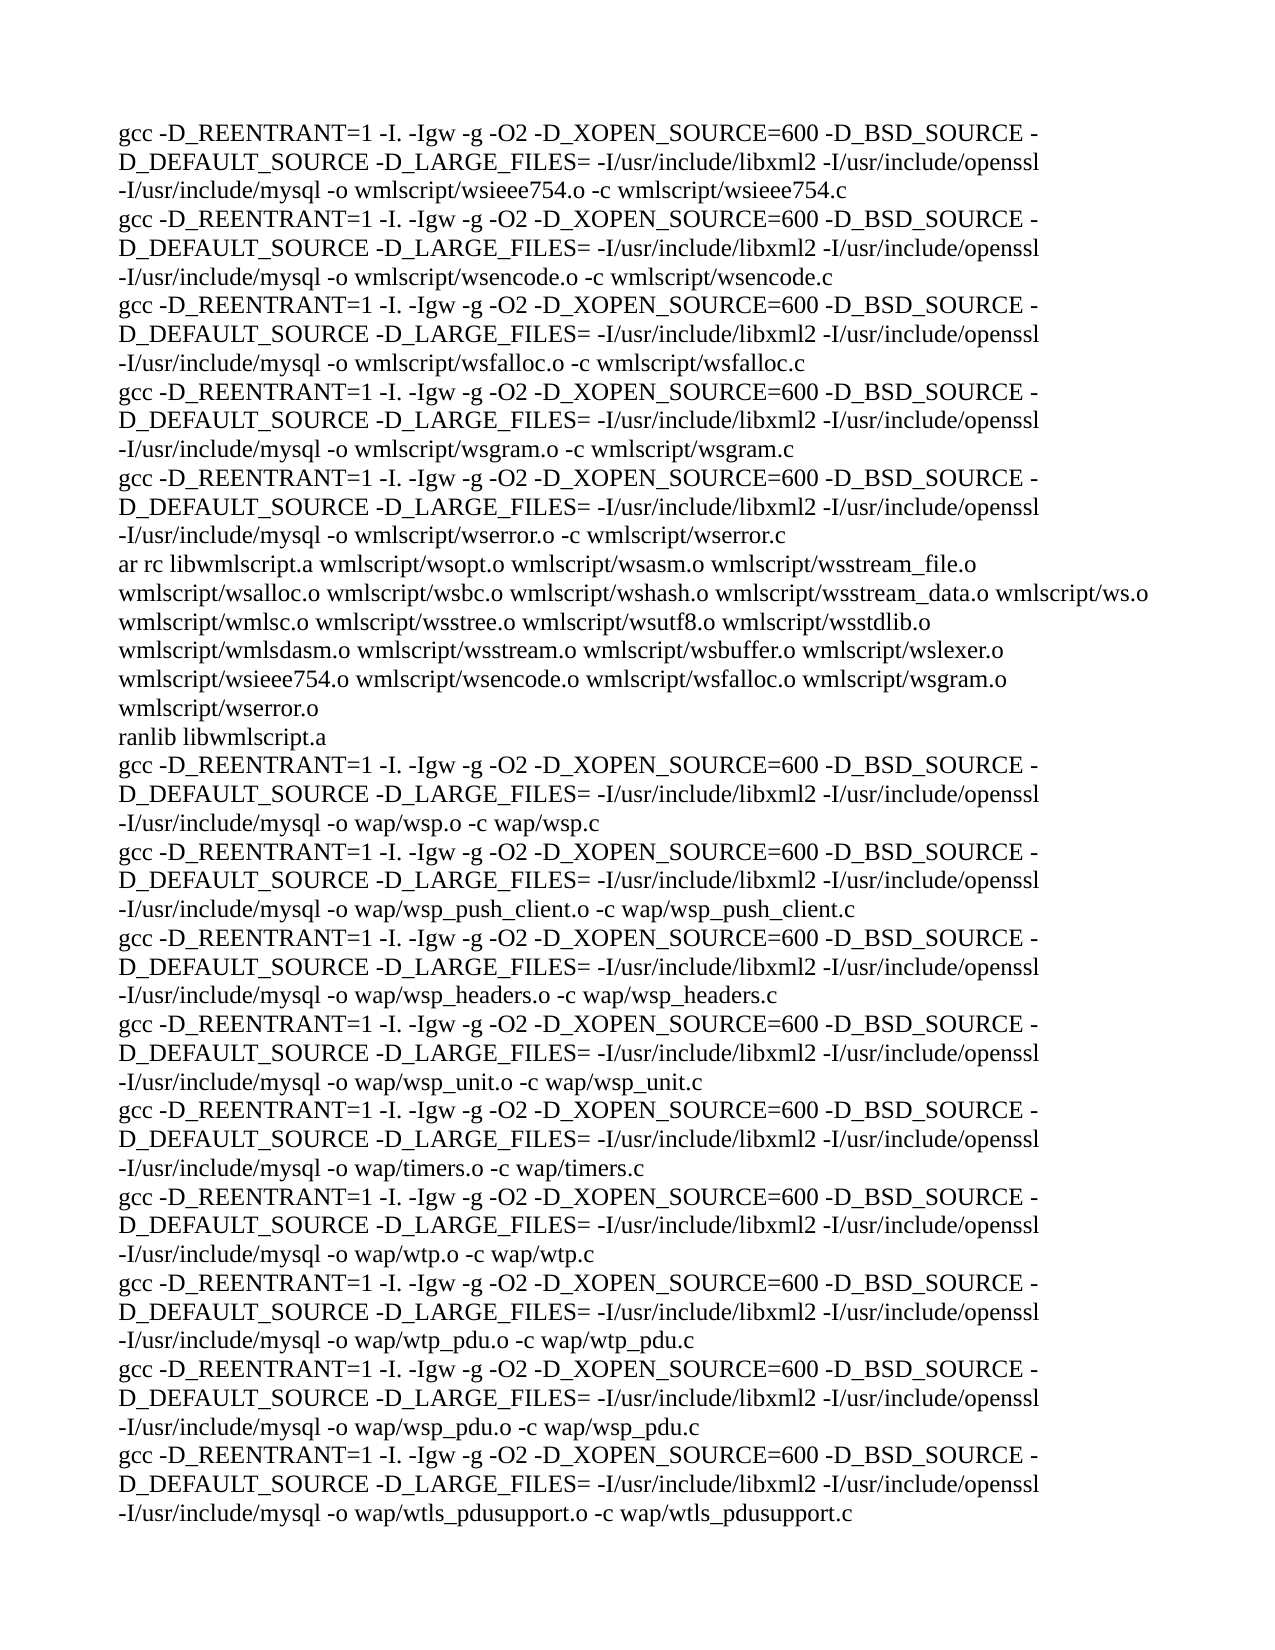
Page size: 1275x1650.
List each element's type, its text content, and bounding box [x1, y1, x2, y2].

text ranlib libwmlscript.a [118, 722, 1157, 751]
text gcc -D_REENTRANT=1 -I. -Igw -g -O2 -D_XOPEN_SOURCE=600 -D_BSD_SOURCE -D_DEFAULT_SOURCE -D_LARGE_FILES= -I/usr/include/libxml2 -I/usr/include/openssl -I/usr/include/mysql -o wmlscript/wsgram.o -c wmlscript/wsgram.c [118, 377, 1157, 463]
text gcc -D_REENTRANT=1 -I. -Igw -g -O2 -D_XOPEN_SOURCE=600 -D_BSD_SOURCE -D_DEFAULT_SOURCE -D_LARGE_FILES= -I/usr/include/libxml2 -I/usr/include/openssl -I/usr/include/mysql -o wap/wtp_pdu.o -c wap/wtp_pdu.c [118, 1268, 1157, 1354]
text gcc -D_REENTRANT=1 -I. -Igw -g -O2 -D_XOPEN_SOURCE=600 -D_BSD_SOURCE -D_DEFAULT_SOURCE -D_LARGE_FILES= -I/usr/include/libxml2 -I/usr/include/openssl -I/usr/include/mysql -o wap/wsp_push_client.o -c wap/wsp_push_client.c [118, 837, 1157, 923]
text gcc -D_REENTRANT=1 -I. -Igw -g -O2 -D_XOPEN_SOURCE=600 -D_BSD_SOURCE -D_DEFAULT_SOURCE -D_LARGE_FILES= -I/usr/include/libxml2 -I/usr/include/openssl -I/usr/include/mysql -o wap/wsp_pdu.o -c wap/wsp_pdu.c [118, 1354, 1157, 1441]
text gcc -D_REENTRANT=1 -I. -Igw -g -O2 -D_XOPEN_SOURCE=600 -D_BSD_SOURCE -D_DEFAULT_SOURCE -D_LARGE_FILES= -I/usr/include/libxml2 -I/usr/include/openssl -I/usr/include/mysql -o wmlscript/wsencode.o -c wmlscript/wsencode.c [118, 204, 1157, 291]
text ar rc libwmlscript.a wmlscript/wsopt.o wmlscript/wsasm.o wmlscript/wsstream_file.o wmlscript/wsalloc.o wmlscript/wsbc.o wmlscript/wshash.o wmlscript/wsstream_data.o wmlscript/ws.o wmlscript/wmlsc.o wmlscript/wsstree.o wmlscript/wsutf8.o wmlscript/wsstdlib.o wmlscript/wmlsdasm.o wmlscript/wsstream.o wmlscript/wsbuffer.o wmlscript/wslexer.o wmlscript/wsieee754.o wmlscript/wsencode.o wmlscript/wsfalloc.o wmlscript/wsgram.o wmlscript/wserror.o [118, 549, 1157, 722]
text gcc -D_REENTRANT=1 -I. -Igw -g -O2 -D_XOPEN_SOURCE=600 -D_BSD_SOURCE -D_DEFAULT_SOURCE -D_LARGE_FILES= -I/usr/include/libxml2 -I/usr/include/openssl -I/usr/include/mysql -o wap/wtls_pdusupport.o -c wap/wtls_pdusupport.c [118, 1441, 1157, 1527]
text gcc -D_REENTRANT=1 -I. -Igw -g -O2 -D_XOPEN_SOURCE=600 -D_BSD_SOURCE -D_DEFAULT_SOURCE -D_LARGE_FILES= -I/usr/include/libxml2 -I/usr/include/openssl -I/usr/include/mysql -o wap/wsp_headers.o -c wap/wsp_headers.c [118, 923, 1157, 1009]
text gcc -D_REENTRANT=1 -I. -Igw -g -O2 -D_XOPEN_SOURCE=600 -D_BSD_SOURCE -D_DEFAULT_SOURCE -D_LARGE_FILES= -I/usr/include/libxml2 -I/usr/include/openssl -I/usr/include/mysql -o wap/wsp_unit.o -c wap/wsp_unit.c [118, 1009, 1157, 1096]
text gcc -D_REENTRANT=1 -I. -Igw -g -O2 -D_XOPEN_SOURCE=600 -D_BSD_SOURCE -D_DEFAULT_SOURCE -D_LARGE_FILES= -I/usr/include/libxml2 -I/usr/include/openssl -I/usr/include/mysql -o wap/wtp.o -c wap/wtp.c [118, 1182, 1157, 1268]
text gcc -D_REENTRANT=1 -I. -Igw -g -O2 -D_XOPEN_SOURCE=600 -D_BSD_SOURCE -D_DEFAULT_SOURCE -D_LARGE_FILES= -I/usr/include/libxml2 -I/usr/include/openssl -I/usr/include/mysql -o wmlscript/wsieee754.o -c wmlscript/wsieee754.c [118, 118, 1157, 204]
text gcc -D_REENTRANT=1 -I. -Igw -g -O2 -D_XOPEN_SOURCE=600 -D_BSD_SOURCE -D_DEFAULT_SOURCE -D_LARGE_FILES= -I/usr/include/libxml2 -I/usr/include/openssl -I/usr/include/mysql -o wmlscript/wserror.o -c wmlscript/wserror.c [118, 463, 1157, 549]
text gcc -D_REENTRANT=1 -I. -Igw -g -O2 -D_XOPEN_SOURCE=600 -D_BSD_SOURCE -D_DEFAULT_SOURCE -D_LARGE_FILES= -I/usr/include/libxml2 -I/usr/include/openssl -I/usr/include/mysql -o wmlscript/wsfalloc.o -c wmlscript/wsfalloc.c [118, 291, 1157, 377]
text gcc -D_REENTRANT=1 -I. -Igw -g -O2 -D_XOPEN_SOURCE=600 -D_BSD_SOURCE -D_DEFAULT_SOURCE -D_LARGE_FILES= -I/usr/include/libxml2 -I/usr/include/openssl -I/usr/include/mysql -o wap/timers.o -c wap/timers.c [118, 1096, 1157, 1182]
text gcc -D_REENTRANT=1 -I. -Igw -g -O2 -D_XOPEN_SOURCE=600 -D_BSD_SOURCE -D_DEFAULT_SOURCE -D_LARGE_FILES= -I/usr/include/libxml2 -I/usr/include/openssl -I/usr/include/mysql -o wap/wsp.o -c wap/wsp.c [118, 751, 1157, 837]
